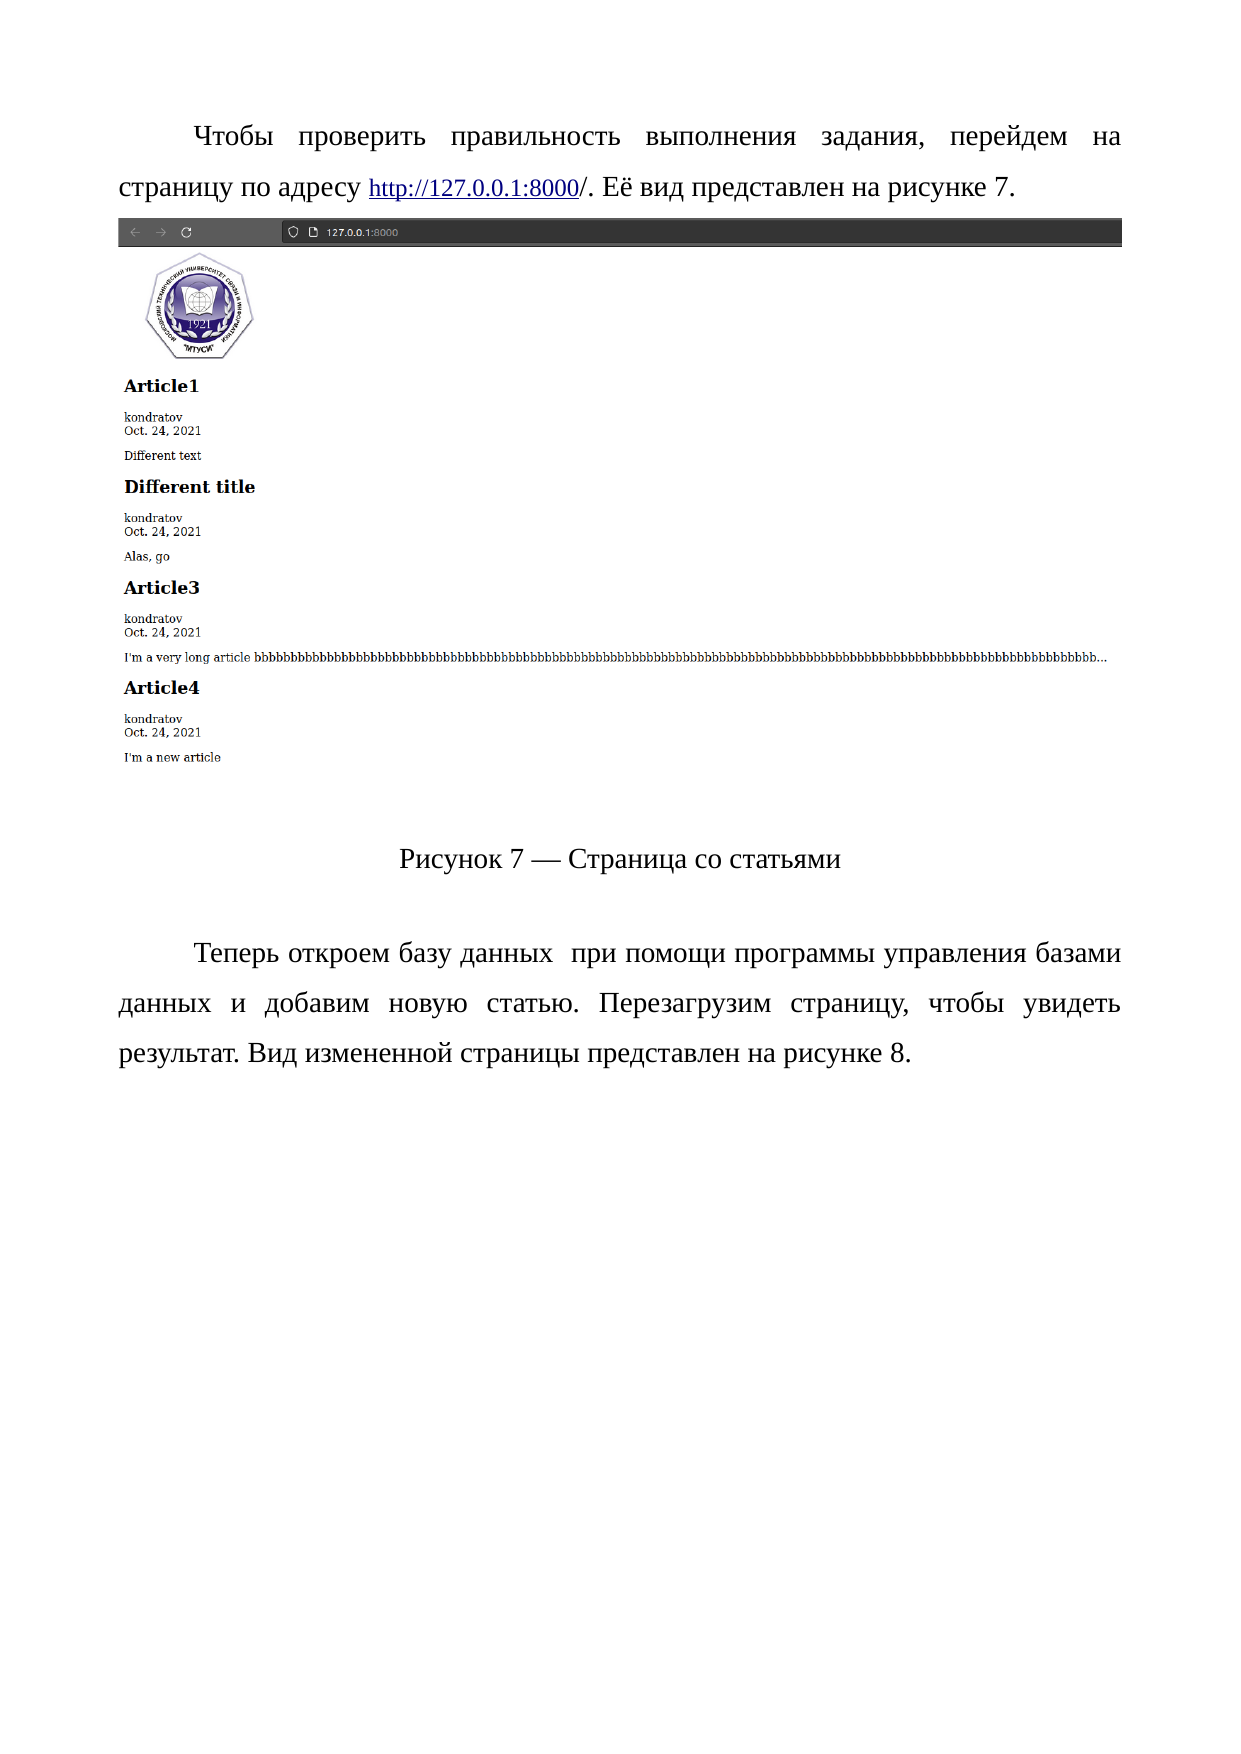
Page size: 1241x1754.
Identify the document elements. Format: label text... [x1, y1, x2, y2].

text Рисунок 7 — Страница со статьями [118, 825, 1122, 875]
text Чтобы проверить правильность выполнения задания, перейдем на страницу по адресу http://127.0.0.1:8000/. Её вид представлен на рисунке 7. [118, 118, 1122, 202]
picture [118, 218, 1122, 825]
text Теперь откроем базу данных при помощи программы управления базами данных и добавим новую статью. Перезагрузим страницу, чтобы увидеть результат. Вид измененной страницы представлен на рисунке 8. [118, 935, 1122, 1069]
